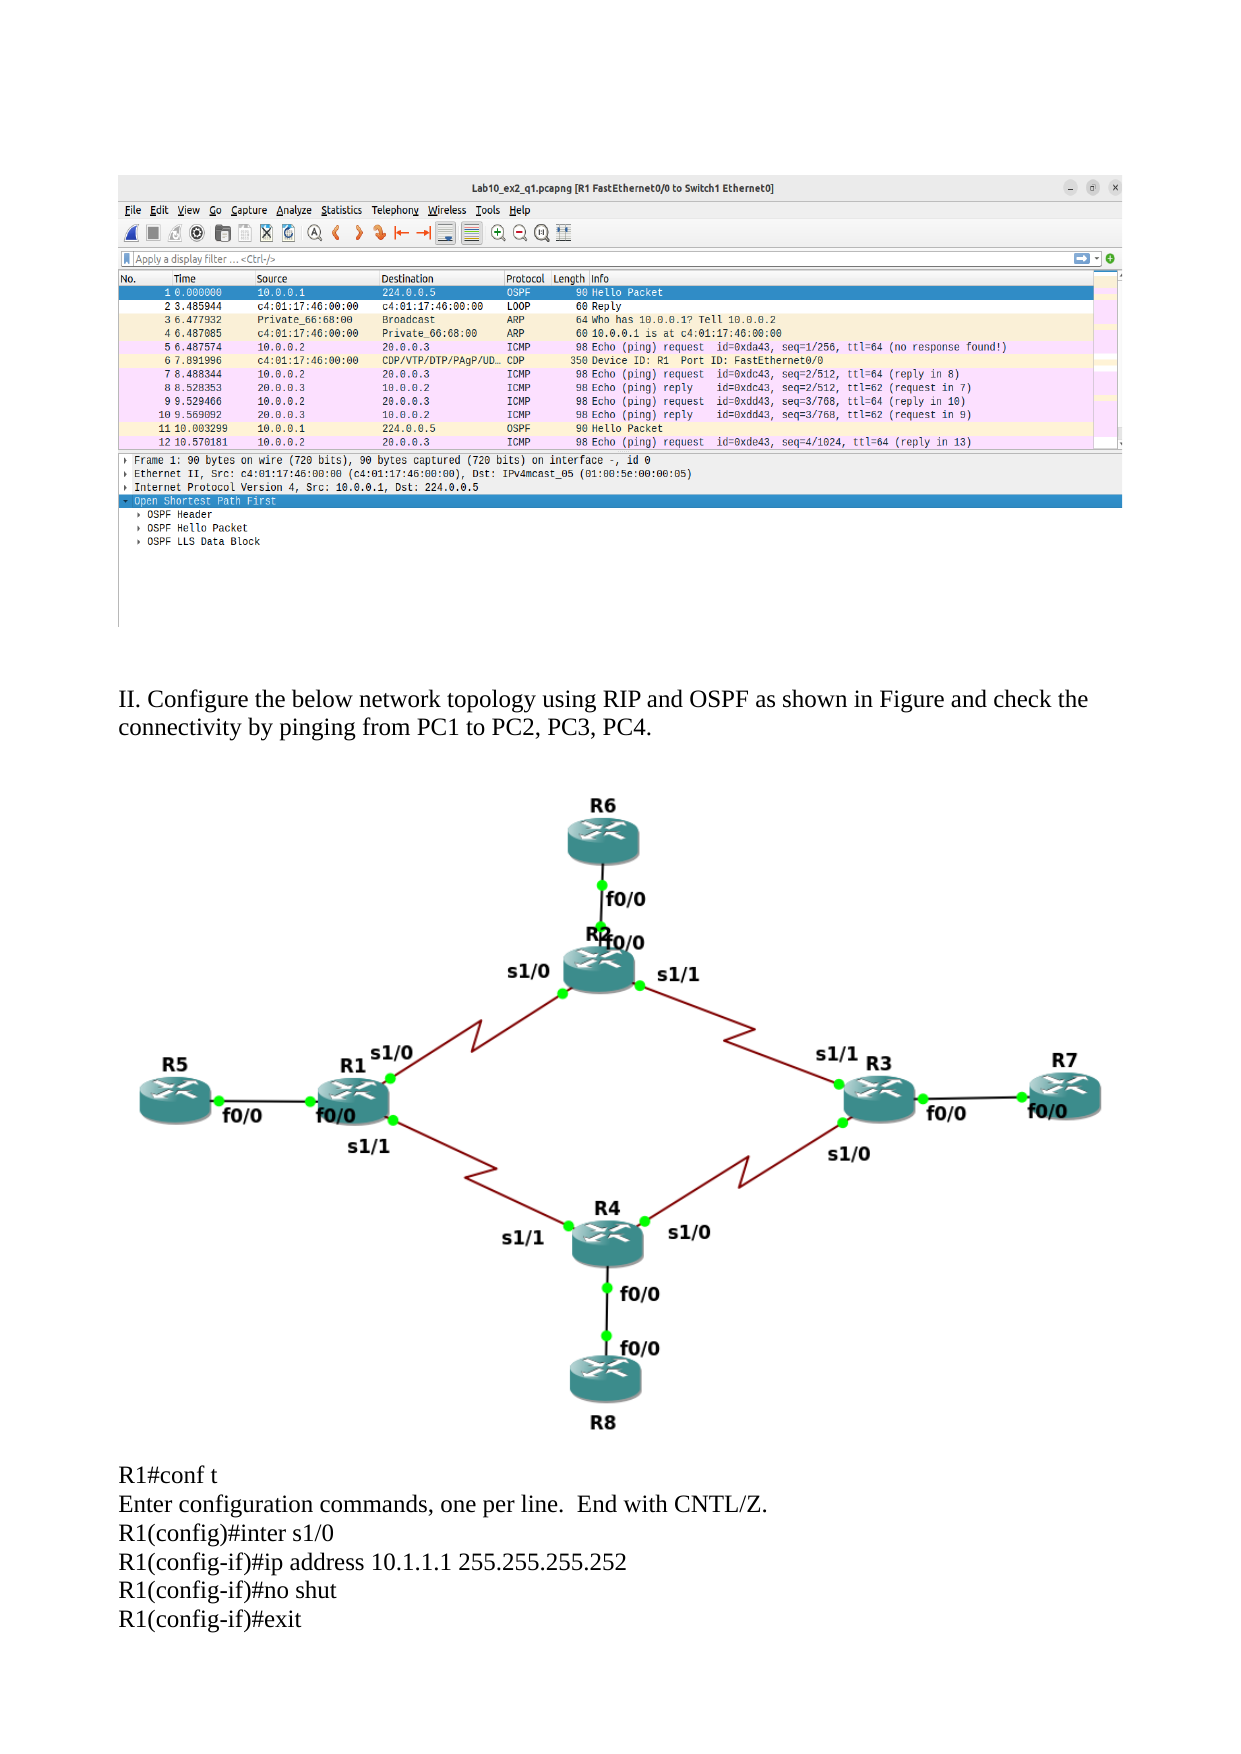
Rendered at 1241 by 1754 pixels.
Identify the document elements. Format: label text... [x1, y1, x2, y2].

picture [118, 770, 1123, 1461]
text R1#conf t [118, 1461, 1122, 1489]
picture [118, 175, 1123, 627]
text Enter configuration commands, one per line. End with CNTL/Z. [118, 1489, 1122, 1518]
text R1(config-if)#no shut [118, 1575, 1122, 1604]
text connectivity by pinging from PC1 to PC2, PC3, PC4. [118, 712, 1122, 741]
text R1(config)#inter s1/0 [118, 1518, 1122, 1547]
text R1(config-if)#exit [118, 1604, 1122, 1633]
text R1(config-if)#ip address 10.1.1.1 255.255.255.252 [118, 1547, 1122, 1575]
text II. Configure the below network topology using RIP and OSPF as shown in Figure and check the [118, 684, 1122, 712]
